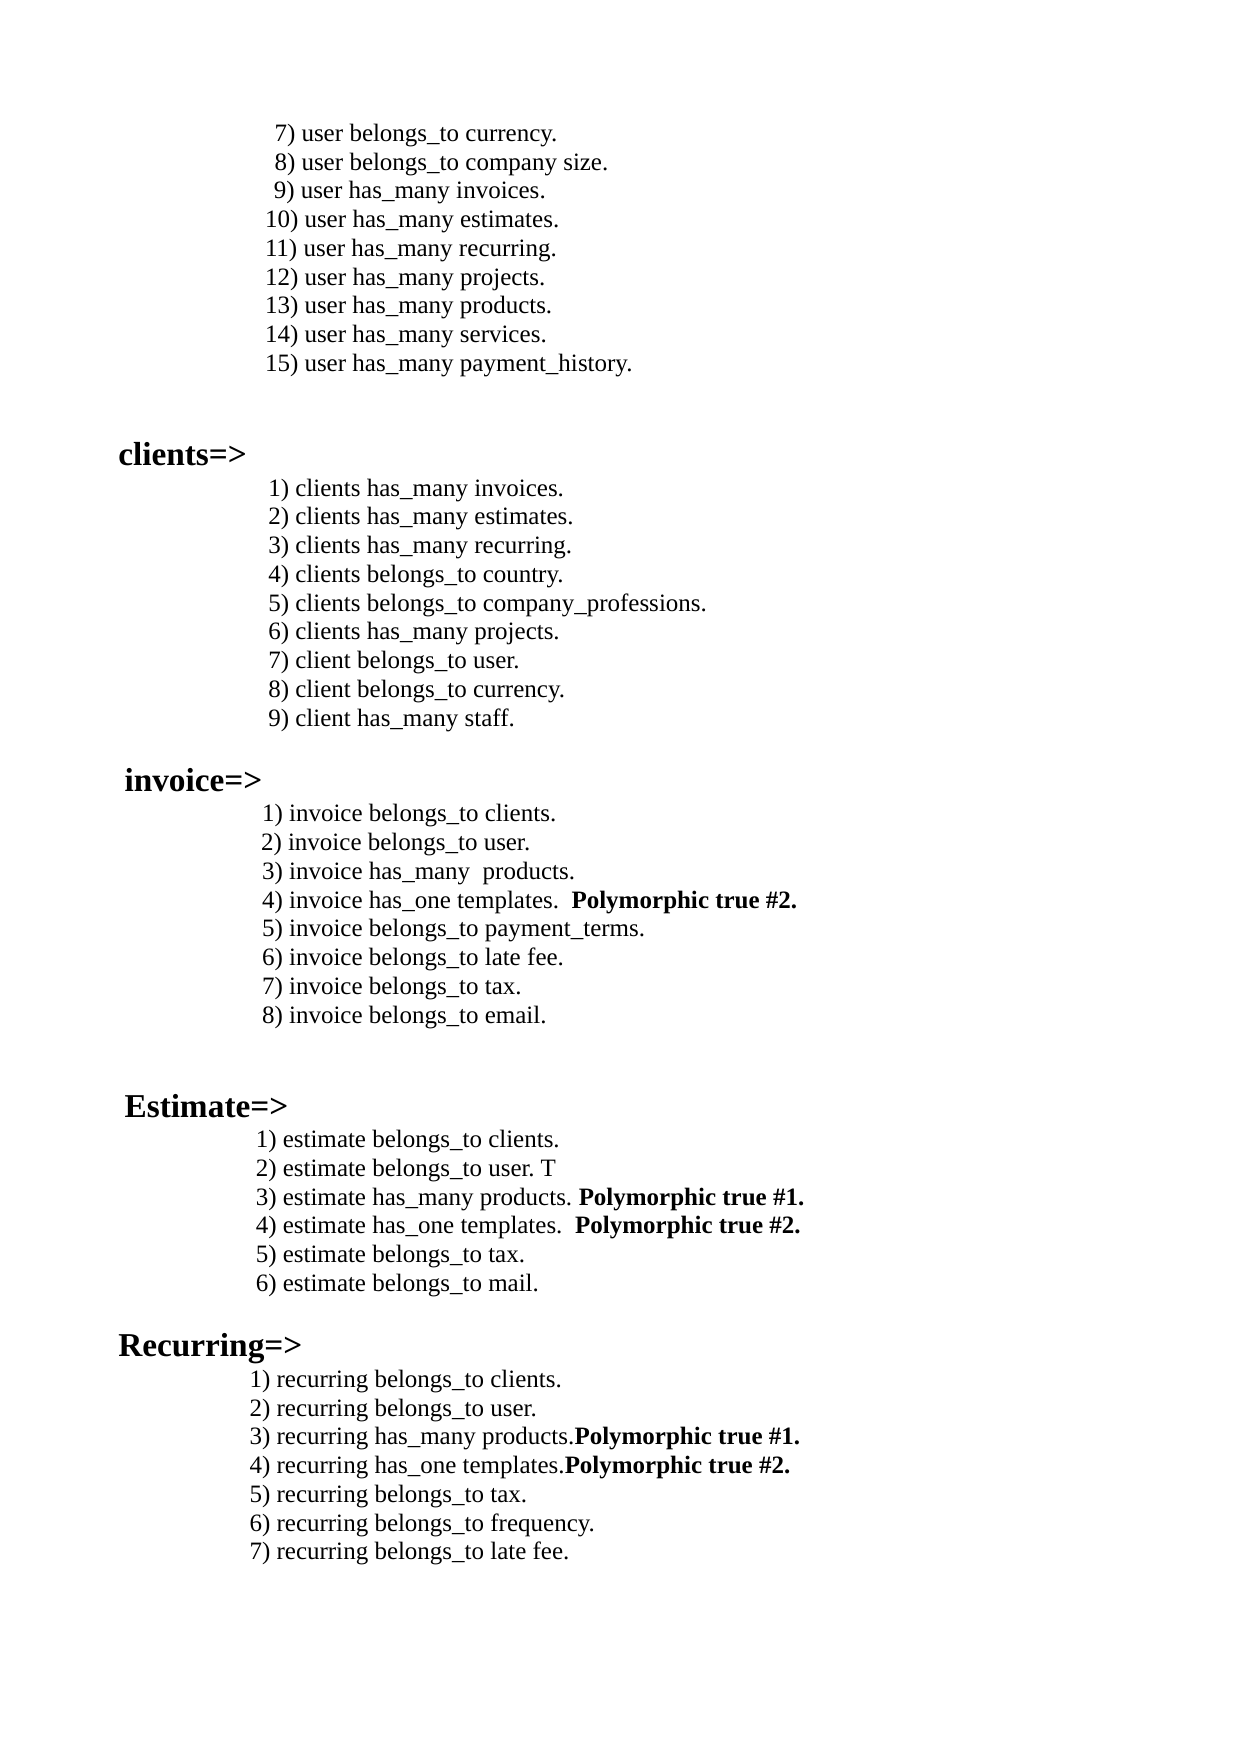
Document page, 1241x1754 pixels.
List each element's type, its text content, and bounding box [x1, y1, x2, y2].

text 2) estimate belongs_to user. T [118, 1153, 1122, 1182]
text clients=> [118, 434, 1122, 473]
list 2) clients has_many estimates. [231, 501, 1122, 530]
text 7) invoice belongs_to tax. [118, 971, 1122, 1000]
text 4) recurring has_one templates.Polymorphic true #2. [118, 1450, 1122, 1479]
text 3) invoice has_many products. [118, 856, 1122, 885]
text 8) user belongs_to company size. [118, 147, 1122, 176]
list 3) clients has_many recurring. [231, 530, 1122, 559]
text 9) client has_many staff. [118, 703, 1122, 731]
text 1) recurring belongs_to clients. [118, 1364, 1122, 1393]
list 11) user has_many recurring. [240, 233, 1122, 262]
text 15) user has_many payment_history. [240, 348, 1122, 377]
list 9) user has_many invoices. [234, 176, 1122, 204]
text 3) estimate has_many products. Polymorphic true #1. [118, 1182, 1122, 1211]
list 6) clients has_many projects. [231, 616, 1122, 645]
text 5) estimate belongs_to tax. [118, 1239, 1122, 1268]
list 8) client belongs_to currency. [231, 674, 1122, 703]
text 4) estimate has_one templates. Polymorphic true #2. [118, 1211, 1122, 1239]
list 12) user has_many projects. [240, 262, 1122, 291]
list 7) client belongs_to user. [231, 645, 1122, 674]
text 6) recurring belongs_to frequency. [118, 1508, 1122, 1536]
list 5) clients belongs_to company_professions. [231, 588, 1122, 616]
list 10) user has_many estimates. [240, 204, 1122, 233]
text 6) estimate belongs_to mail. [118, 1268, 1122, 1297]
text invoice=> [118, 760, 1122, 798]
list 13) user has_many products. [240, 291, 1122, 319]
text Estimate=> [118, 1086, 1122, 1124]
text 8) invoice belongs_to email. [118, 1000, 1122, 1028]
text 5) recurring belongs_to tax. [118, 1479, 1122, 1508]
text 4) invoice has_one templates. Polymorphic true #2. [118, 885, 1122, 913]
text 2) invoice belongs_to user. [118, 827, 1122, 856]
text 14) user has_many services. [240, 319, 1122, 348]
text 2) recurring belongs_to user. [118, 1393, 1122, 1421]
text 1) invoice belongs_to clients. [118, 798, 1122, 827]
text 5) invoice belongs_to payment_terms. [118, 913, 1122, 942]
text 7) recurring belongs_to late fee. [118, 1536, 1122, 1565]
text 7) user belongs_to currency. [118, 118, 1122, 147]
text 1) estimate belongs_to clients. [118, 1124, 1122, 1153]
text 6) invoice belongs_to late fee. [118, 942, 1122, 971]
list 1) clients has_many invoices. [231, 473, 1122, 501]
text Recurring=> [118, 1326, 1122, 1364]
text 3) recurring has_many products.Polymorphic true #1. [118, 1421, 1122, 1450]
list 4) clients belongs_to country. [231, 559, 1122, 588]
